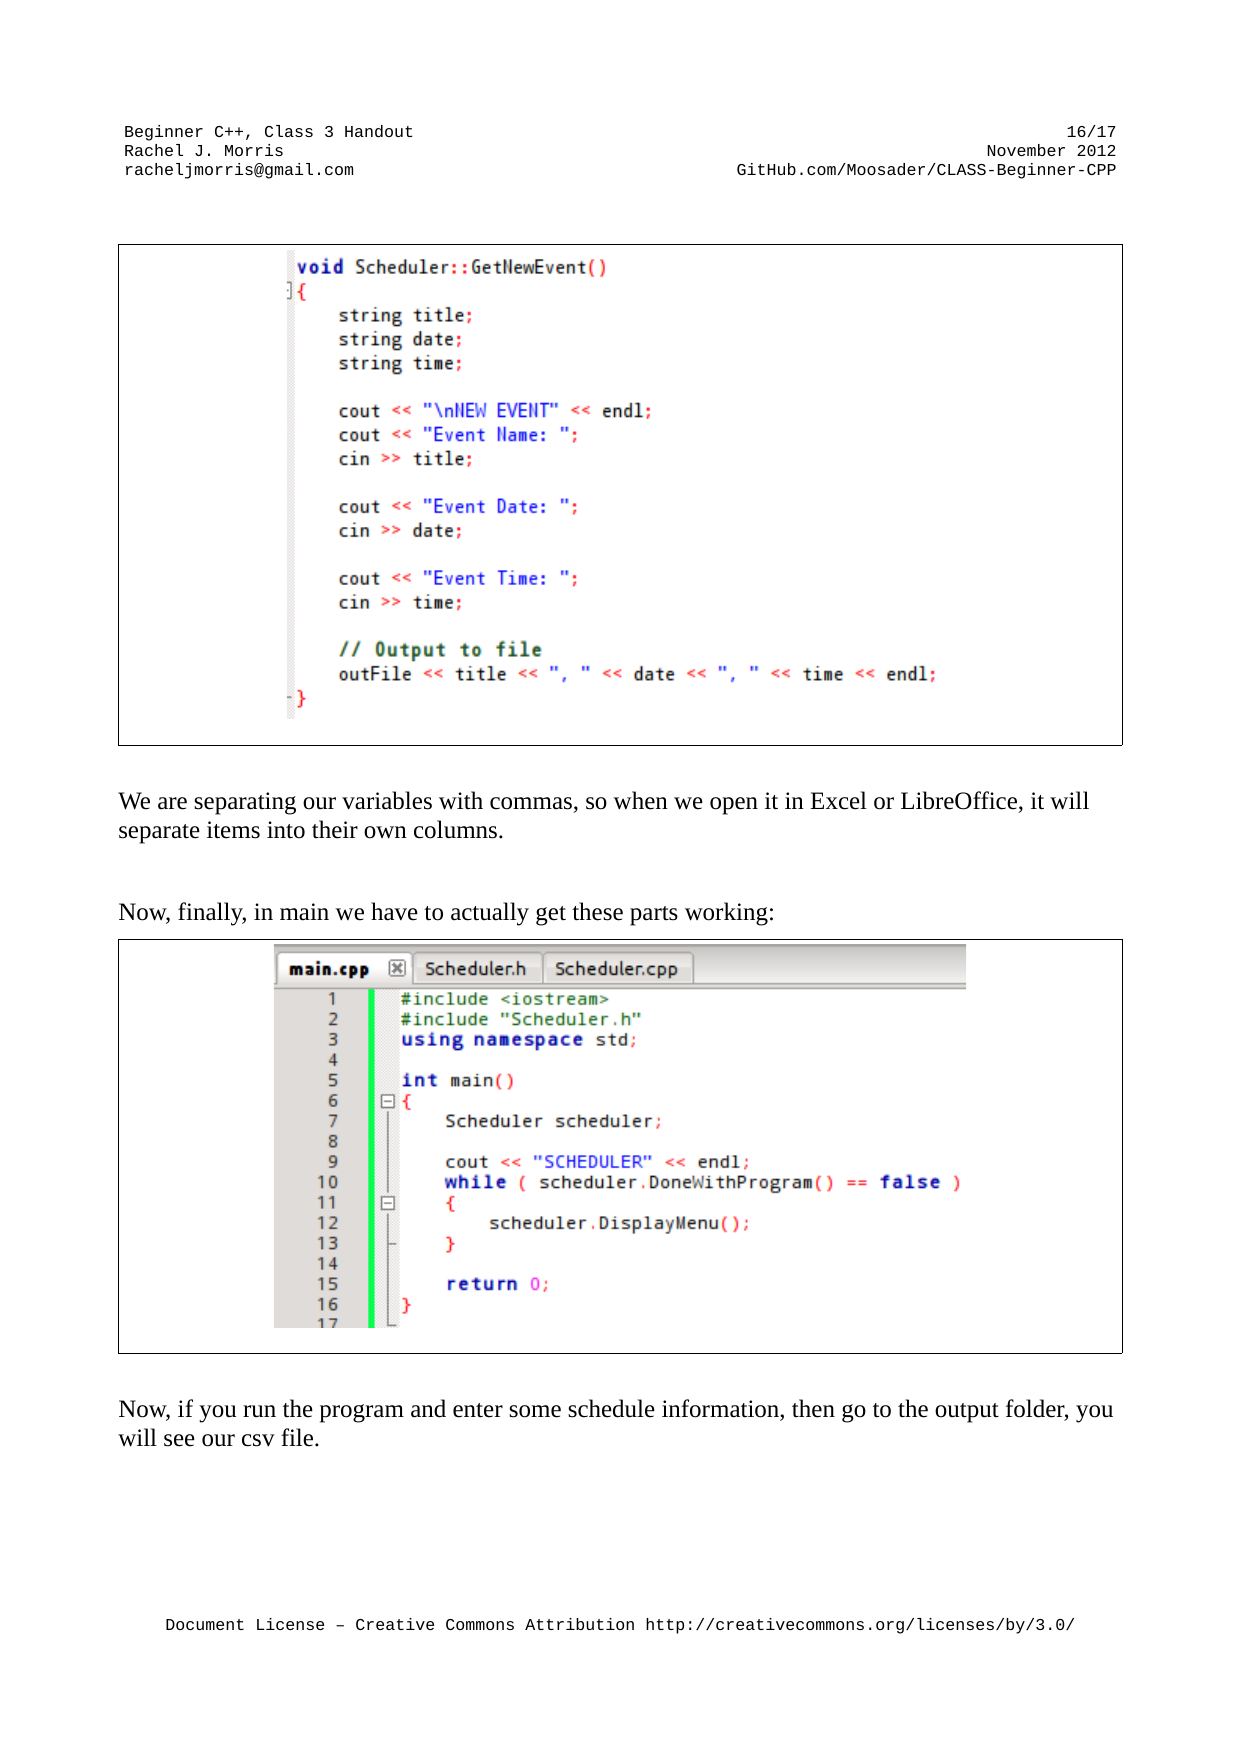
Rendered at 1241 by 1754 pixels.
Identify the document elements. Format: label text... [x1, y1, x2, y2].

text Now, if you run the program and enter some schedule information, then go to the output folder, you will see our csv file. [118, 1394, 1122, 1451]
text Now, finally, in main we have to actually get these parts working: [118, 897, 1122, 926]
text We are separating our variables with commas, so when we open it in Excel or LibreOffice, it will separate items into their own columns. [118, 786, 1122, 843]
table_header [119, 940, 1122, 1353]
picture [286, 250, 954, 719]
table_header [119, 245, 1122, 745]
picture [273, 944, 967, 1328]
